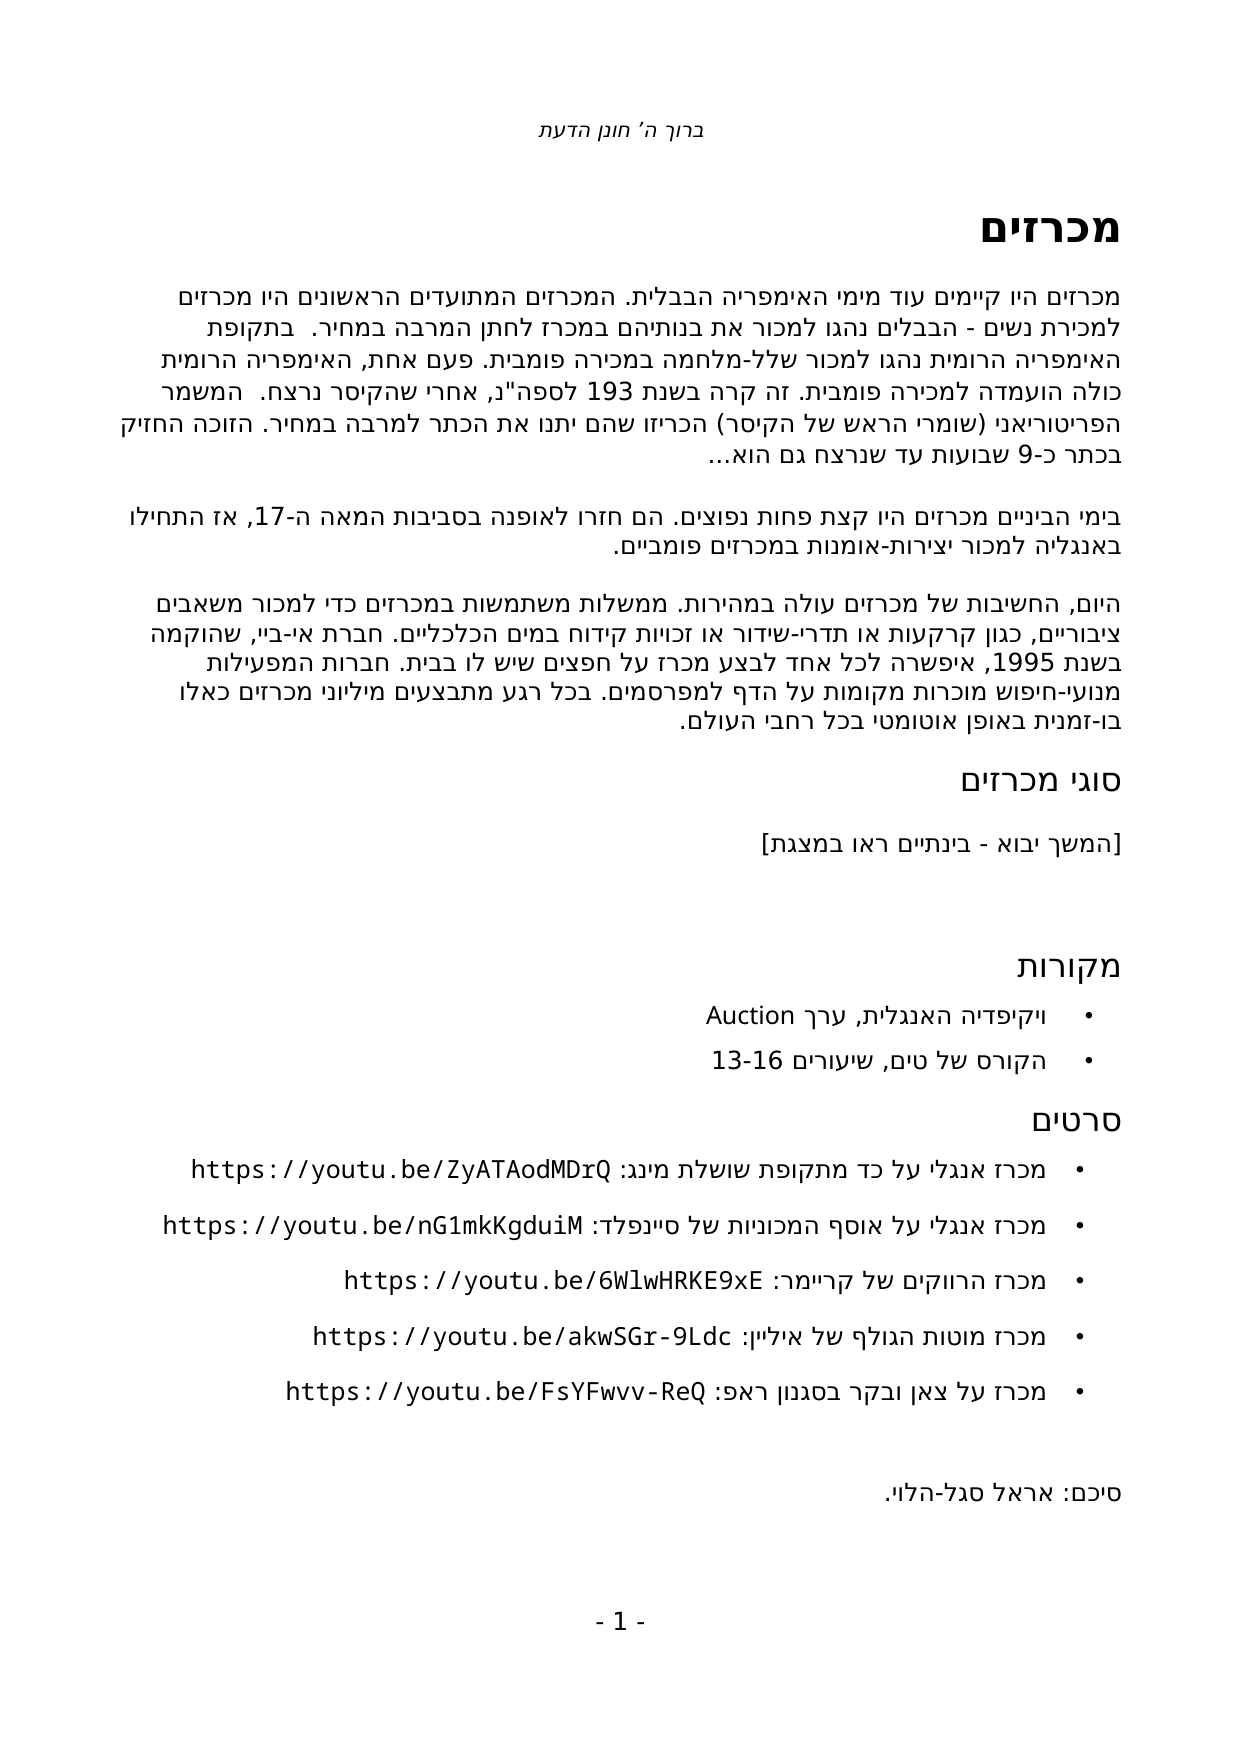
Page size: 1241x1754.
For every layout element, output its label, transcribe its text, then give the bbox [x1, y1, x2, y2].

list מכרז אנגלי על כד מתקופת שושלת מינג: https://youtu.be/ZyATAodMDrQ [118, 1152, 1084, 1186]
text סיכם: אראל סגל-הלוי. [118, 1478, 1122, 1507]
list מכרז אנגלי על אוסף המכוניות של סיינפלד: https://youtu.be/nG1mkKgduiM [118, 1207, 1084, 1242]
text [המשך יבוא - בינתיים ראו במצגת] [118, 829, 1122, 858]
list מכרז מוטות הגולף של איליין: https://youtu.be/akwSGr-9Ldc [118, 1318, 1084, 1352]
list מכרז הרווקים של קריימר: https://youtu.be/6WlwHRKE9xE [118, 1263, 1084, 1297]
list ויקיפדיה האנגלית, ערך Auction [118, 998, 1084, 1032]
text בימי הביניים מכרזים היו קצת פחות נפוצים. הם חזרו לאופנה בסביבות המאה ה-17, אז התחילו באנגליה למכור יצירות-אומנות במכרזים פומביים. [118, 502, 1122, 560]
subtitle מכרזים [118, 201, 1122, 252]
list מכרז על צאן ובקר בסגנון ראפ: https://youtu.be/FsYFwvv-ReQ [118, 1374, 1084, 1408]
text היום, החשיבות של מכרזים עולה במהירות. ממשלות משתמשות במכרזים כדי למכור משאבים ציבוריים, כגון קרקעות או תדרי-שידור או זכויות קידוח במים הכלכליים. חברת אי-ביי, שהוקמה בשנת 1995, איפשרה לכל אחד לבצע מכרז על חפצים שיש לו בבית. חברות המפעילות מנועי-חיפוש מוכרות מקומות על הדף למפרסמים. בכל רגע מתבצעים מיליוני מכרזים כאלו בו-זמנית באופן אוטומטי בכל רחבי העולם. [118, 590, 1122, 736]
text מכרזים היו קיימים עוד מימי האימפריה הבבלית. המכרזים המתועדים הראשונים היו מכרזים למכירת נשים - הבבלים נהגו למכור את בנותיהם במכרז לחתן המרבה במחיר. בתקופת האימפריה הרומית נהגו למכור שלל-מלחמה במכירה פומבית. פעם אחת, האימפריה הרומית כולה הועמדה למכירה פומבית. זה קרה בשנת 193 לספה"נ, אחרי שהקיסר נרצח. המשמר הפריטוריאני (שומרי הראש של הקיסר) הכריזו שהם יתנו את הכתר למרבה במחיר. הזוכה החזיק בכתר כ-9 שבועות עד שנרצח גם הוא... [118, 282, 1122, 472]
subtitle מקורות [118, 947, 1122, 985]
subtitle סרטים [118, 1101, 1122, 1139]
subtitle סוגי מכרזים [118, 761, 1122, 799]
list הקורס של טים, שיעורים 13-16 [118, 1047, 1084, 1076]
